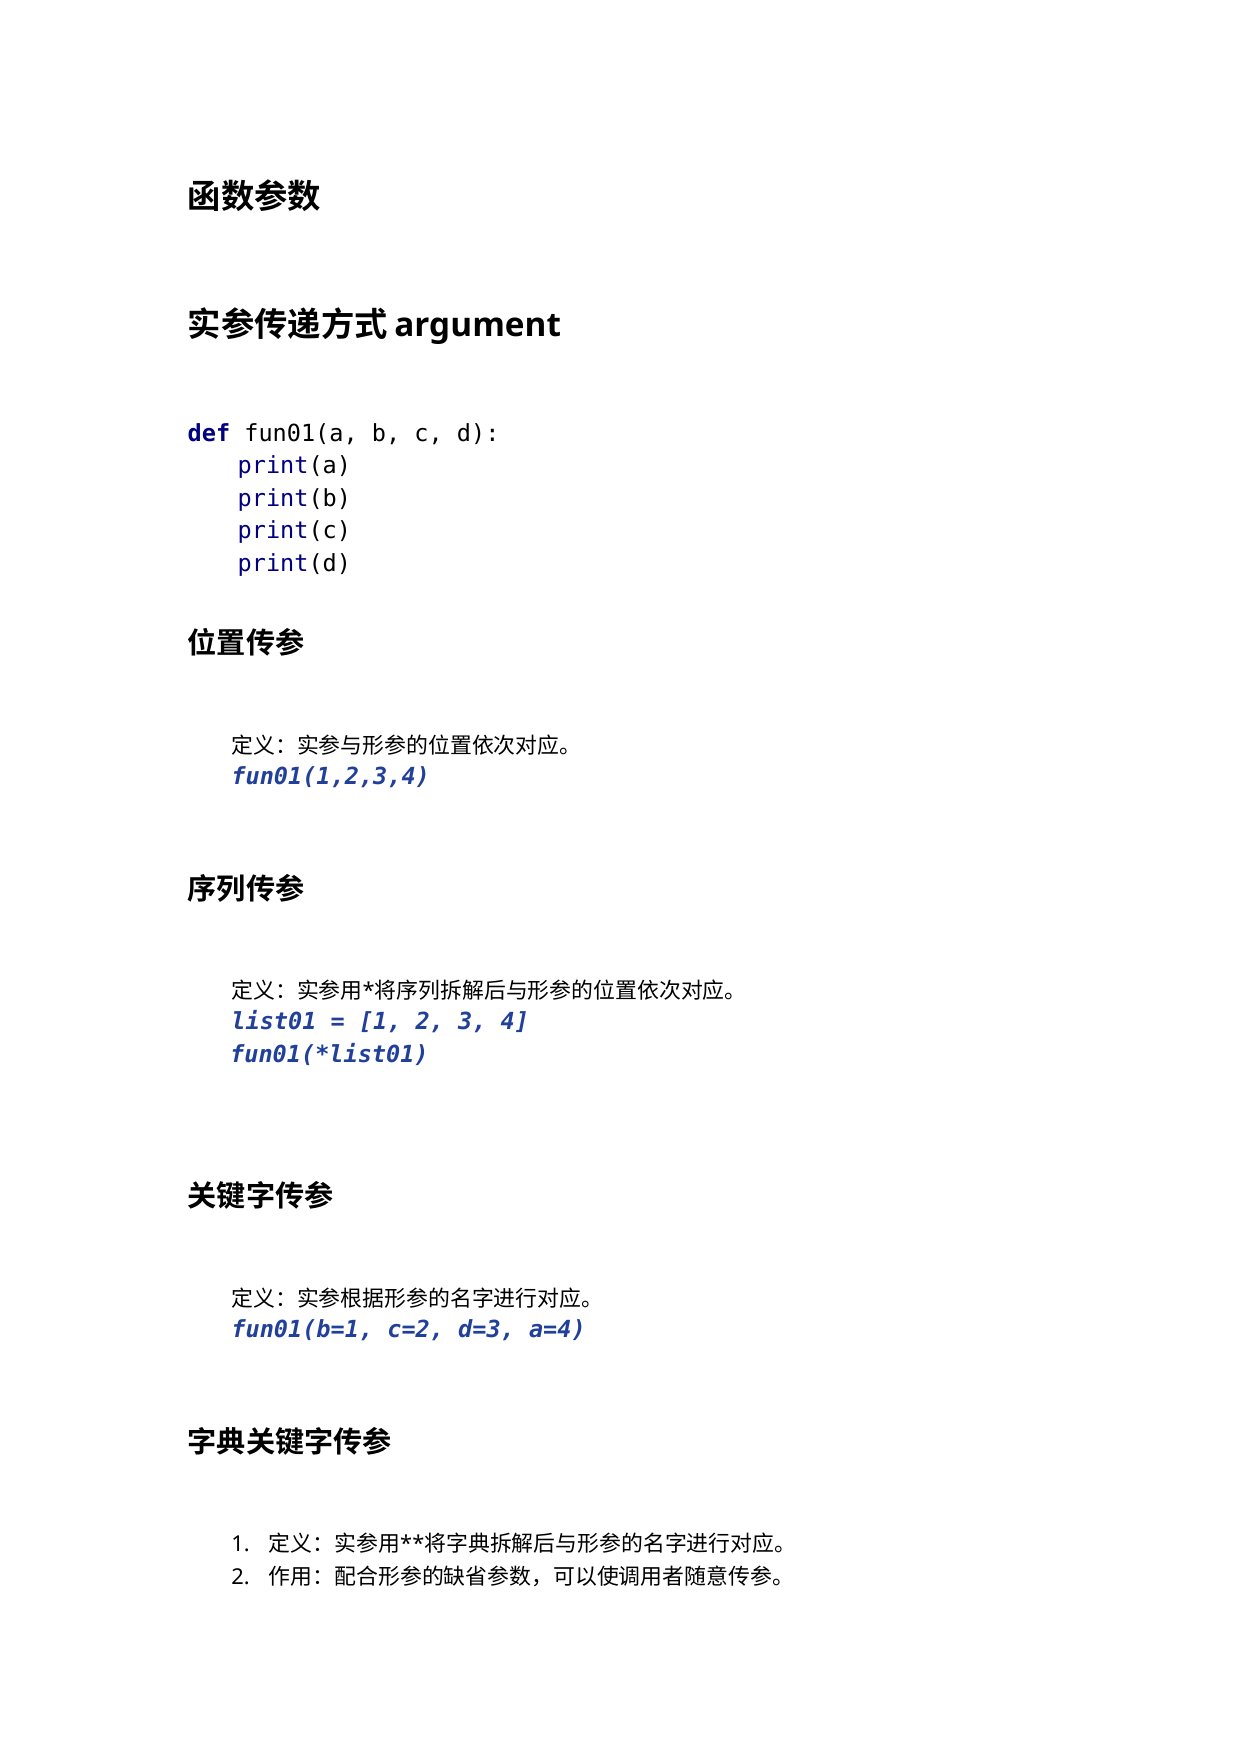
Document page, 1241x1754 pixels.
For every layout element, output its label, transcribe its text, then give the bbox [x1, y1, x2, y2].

list 作用：配合形参的缺省参数，可以使调用者随意传参。 [231, 1558, 1053, 1591]
list 定义：实参用**将字典拆解后与形参的名字进行对应。 [231, 1526, 1053, 1558]
subtitle 函数参数 [187, 162, 1053, 227]
subtitle 实参传递方式argument [187, 289, 1053, 354]
text print(b) [187, 482, 1053, 514]
text list01 = [1, 2, 3, 4] [187, 1005, 1053, 1038]
text 定义：实参用*将序列拆解后与形参的位置依次对应。 [187, 973, 1053, 1005]
subtitle 字典关键字传参 [187, 1407, 1053, 1472]
text print(d) [187, 547, 1053, 579]
text fun01(b=1, c=2, d=3, a=4) [187, 1313, 1053, 1345]
text def fun01(a, b, c, d): [187, 417, 1053, 449]
text fun01(*list01) [187, 1038, 1053, 1070]
subtitle 位置传参 [187, 608, 1053, 673]
text print(c) [187, 514, 1053, 547]
text 定义：实参与形参的位置依次对应。 [187, 727, 1053, 760]
subtitle 序列传参 [187, 854, 1053, 919]
subtitle 关键字传参 [187, 1162, 1053, 1227]
text 定义：实参根据形参的名字进行对应。 [187, 1280, 1053, 1313]
text fun01(1,2,3,4) [187, 760, 1053, 792]
text print(a) [187, 449, 1053, 482]
